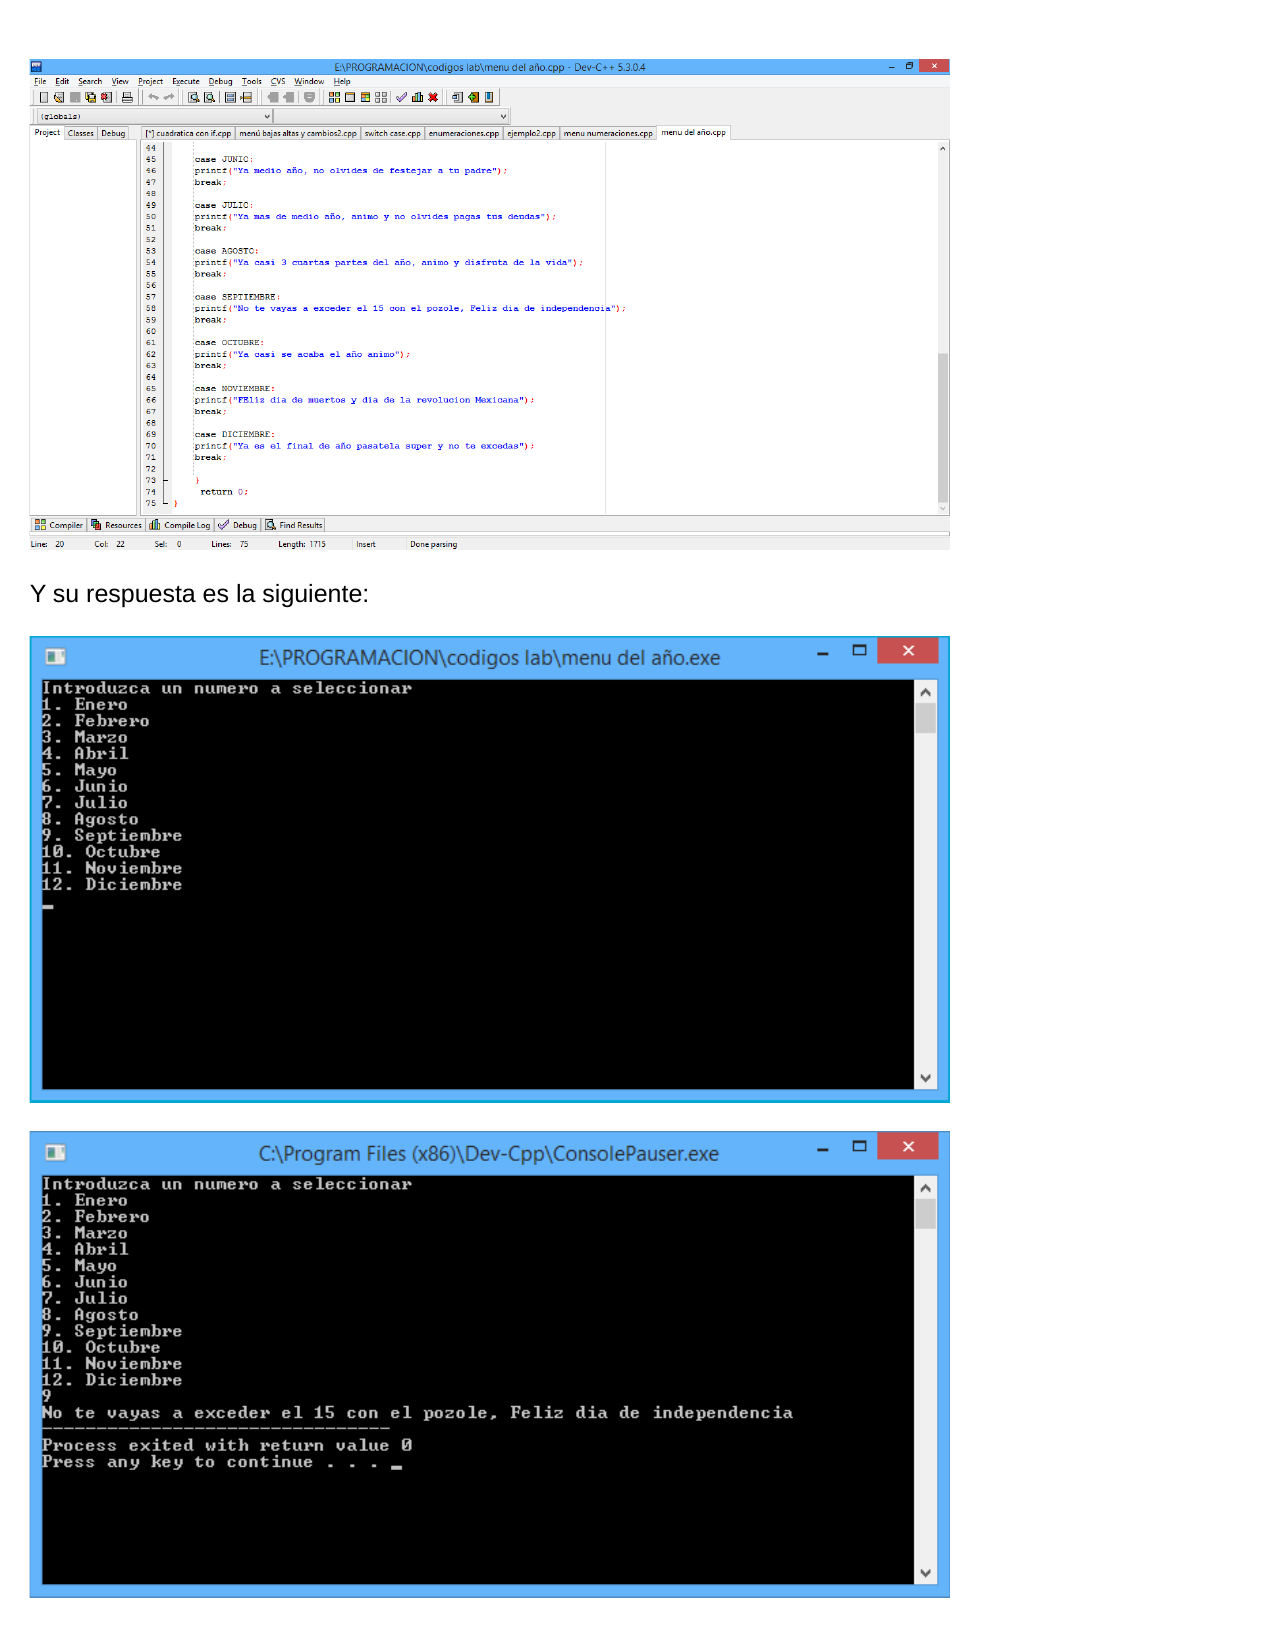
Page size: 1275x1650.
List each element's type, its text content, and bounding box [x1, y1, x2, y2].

text Y su respuesta es la siguiente: [29, 578, 1205, 607]
